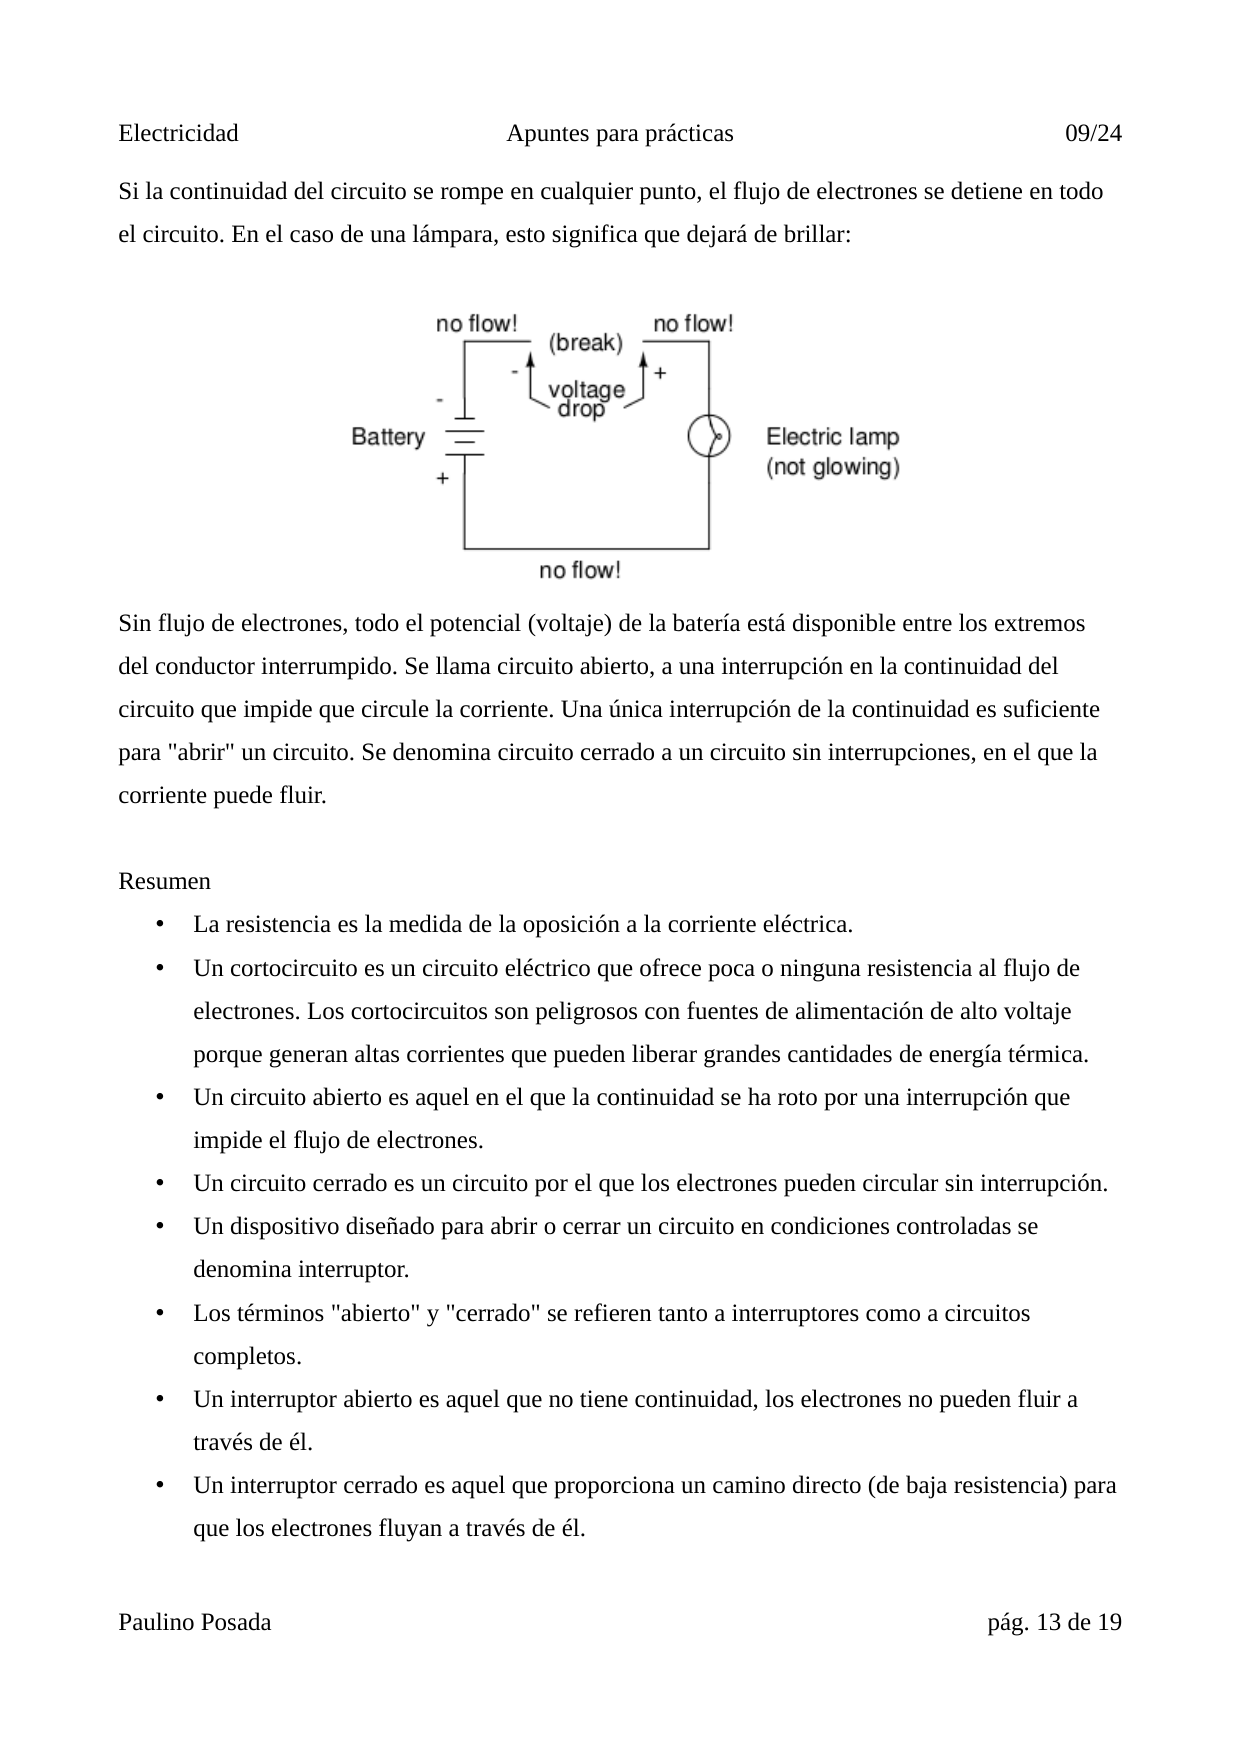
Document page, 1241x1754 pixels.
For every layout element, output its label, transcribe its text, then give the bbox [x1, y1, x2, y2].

list Un interruptor abierto es aquel que no tiene continuidad, los electrones no pueden fluir a través de él. [156, 1384, 1122, 1456]
list Un dispositivo diseñado para abrir o cerrar un circuito en condiciones controladas se denomina interruptor. [156, 1211, 1122, 1283]
picture [325, 305, 915, 594]
list Un cortocircuito es un circuito eléctrico que ofrece poca o ninguna resistencia al flujo de electrones. Los cortocircuitos son peligrosos con fuentes de alimentación de alto voltaje porque generan altas corrientes que pueden liberar grandes cantidades de energía térmica. [156, 953, 1122, 1068]
text Si la continuidad del circuito se rompe en cualquier punto, el flujo de electrones se detiene en todo el circuito. En el caso de una lámpara, esto significa que dejará de brillar: [118, 176, 1122, 248]
list Los términos "abierto" y "cerrado" se refieren tanto a interruptores como a circuitos completos. [156, 1298, 1122, 1369]
list Un interruptor cerrado es aquel que proporciona un camino directo (de baja resistencia) para que los electrones fluyan a través de él. [156, 1470, 1122, 1542]
list La resistencia es la medida de la oposición a la corriente eléctrica. [156, 909, 1122, 938]
text para "abrir" un circuito. Se denomina circuito cerrado a un circuito sin interrupciones, en el que la corriente puede fluir. [118, 737, 1122, 809]
list Un circuito cerrado es un circuito por el que los electrones pueden circular sin interrupción. [156, 1168, 1122, 1197]
list Un circuito abierto es aquel en el que la continuidad se ha roto por una interrupción que impide el flujo de electrones. [156, 1082, 1122, 1154]
text Resumen [118, 866, 1122, 895]
text Sin flujo de electrones, todo el potencial (voltaje) de la batería está disponible entre los extremos del conductor interrumpido. Se llama circuito abierto, a una interrupción en la continuidad del circuito que impide que circule la corriente. Una única interrupción de la continuidad es suficiente [118, 608, 1122, 723]
